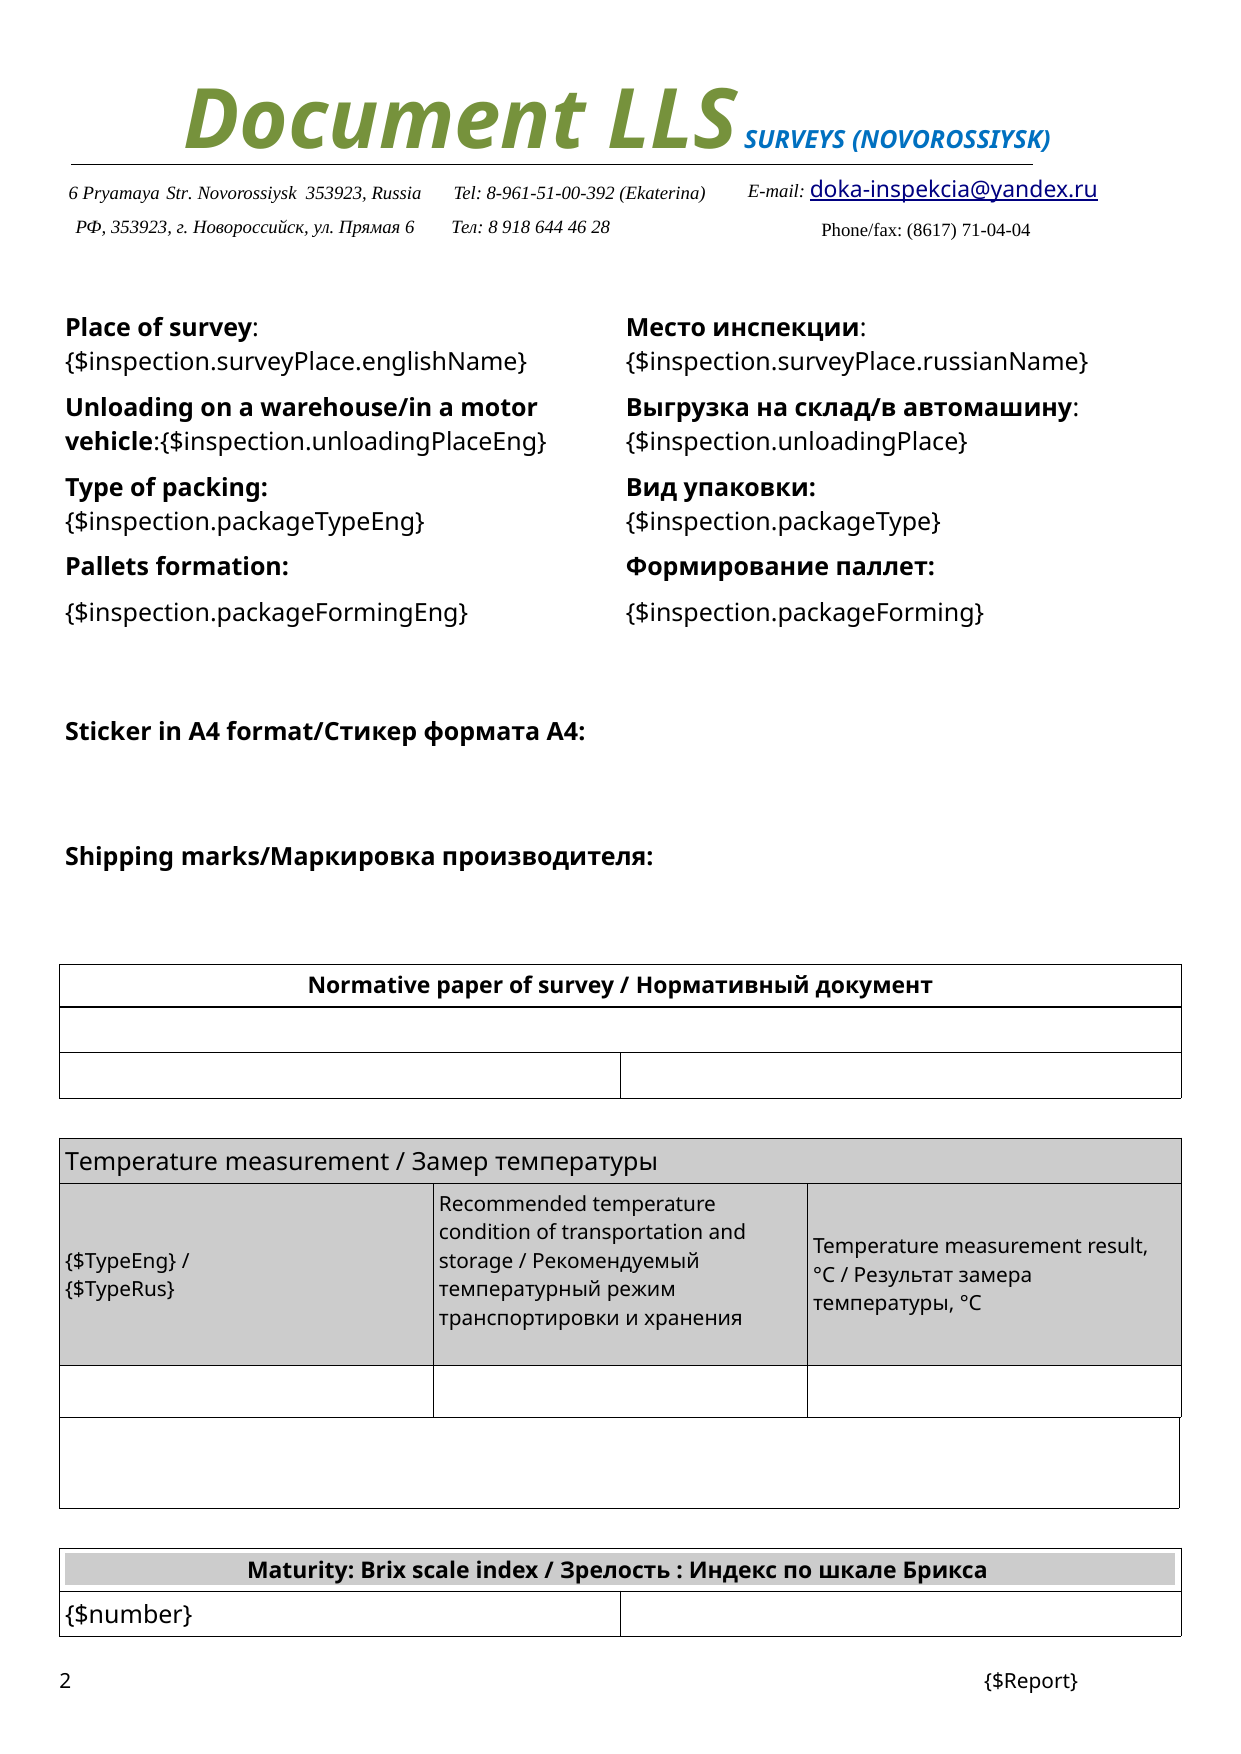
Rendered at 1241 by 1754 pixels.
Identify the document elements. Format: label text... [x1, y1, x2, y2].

table_cell Вид упаковки: {$inspection.packageType} [620, 464, 1181, 543]
table_cell [60, 1053, 620, 1098]
table_cell Place of survey: {$inspection.surveyPlace.englishName} [59, 304, 620, 384]
table_cell [60, 1463, 1179, 1508]
table_header [60, 1418, 1179, 1462]
table_cell [808, 1366, 1181, 1417]
table_cell Type of packing: {$inspection.packageTypeEng} [59, 464, 620, 543]
table_cell Unloading on a warehouse/in a motor vehicle:{$inspection.unloadingPlaceEng} [59, 384, 620, 463]
table_cell {$TypeEng} / {$TypeRus} [60, 1184, 433, 1365]
table_cell [434, 1366, 807, 1417]
table_cell [620, 753, 1181, 799]
table_cell Выгрузка на склад/в автомашину:{$inspection.unloadingPlace} [620, 384, 1181, 463]
table_cell {$inspection.packageFormingEng} [59, 589, 620, 634]
table_cell [60, 1366, 433, 1417]
table_header Sticker in A4 format/Стикер формата А4: [59, 708, 1181, 753]
table_header Normative paper of survey / Нормативный документ [60, 965, 1181, 1006]
table_header [60, 1008, 1181, 1052]
table_cell Место инспекции: {$inspection.surveyPlace.russianName} [620, 304, 1181, 384]
table_header Maturity: Brix scale index / Зрелость : Индекс по шкале Брикса [60, 1549, 1181, 1591]
table_cell [59, 879, 620, 924]
table_cell [620, 879, 1181, 924]
table_cell [59, 753, 620, 799]
table_cell Формирование паллет: [620, 543, 1181, 588]
table_cell Recommended temperature condition of transportation and storage / Рекомендуемый температурный режим транспортировки и хранения [434, 1184, 807, 1365]
table_cell {$inspection.packageForming} [620, 589, 1181, 634]
table_cell [621, 1592, 1181, 1636]
table_cell [621, 1053, 1181, 1098]
table_cell Temperature measurement result, °C / Результат замера температуры, °C [808, 1184, 1181, 1365]
table_header Shipping marks/Маркировка производителя: [59, 833, 1181, 878]
table_cell {$number} [60, 1592, 620, 1636]
table_cell Pallets formation: [59, 543, 620, 588]
table_header Temperature measurement / Замер температуры [60, 1139, 1181, 1183]
